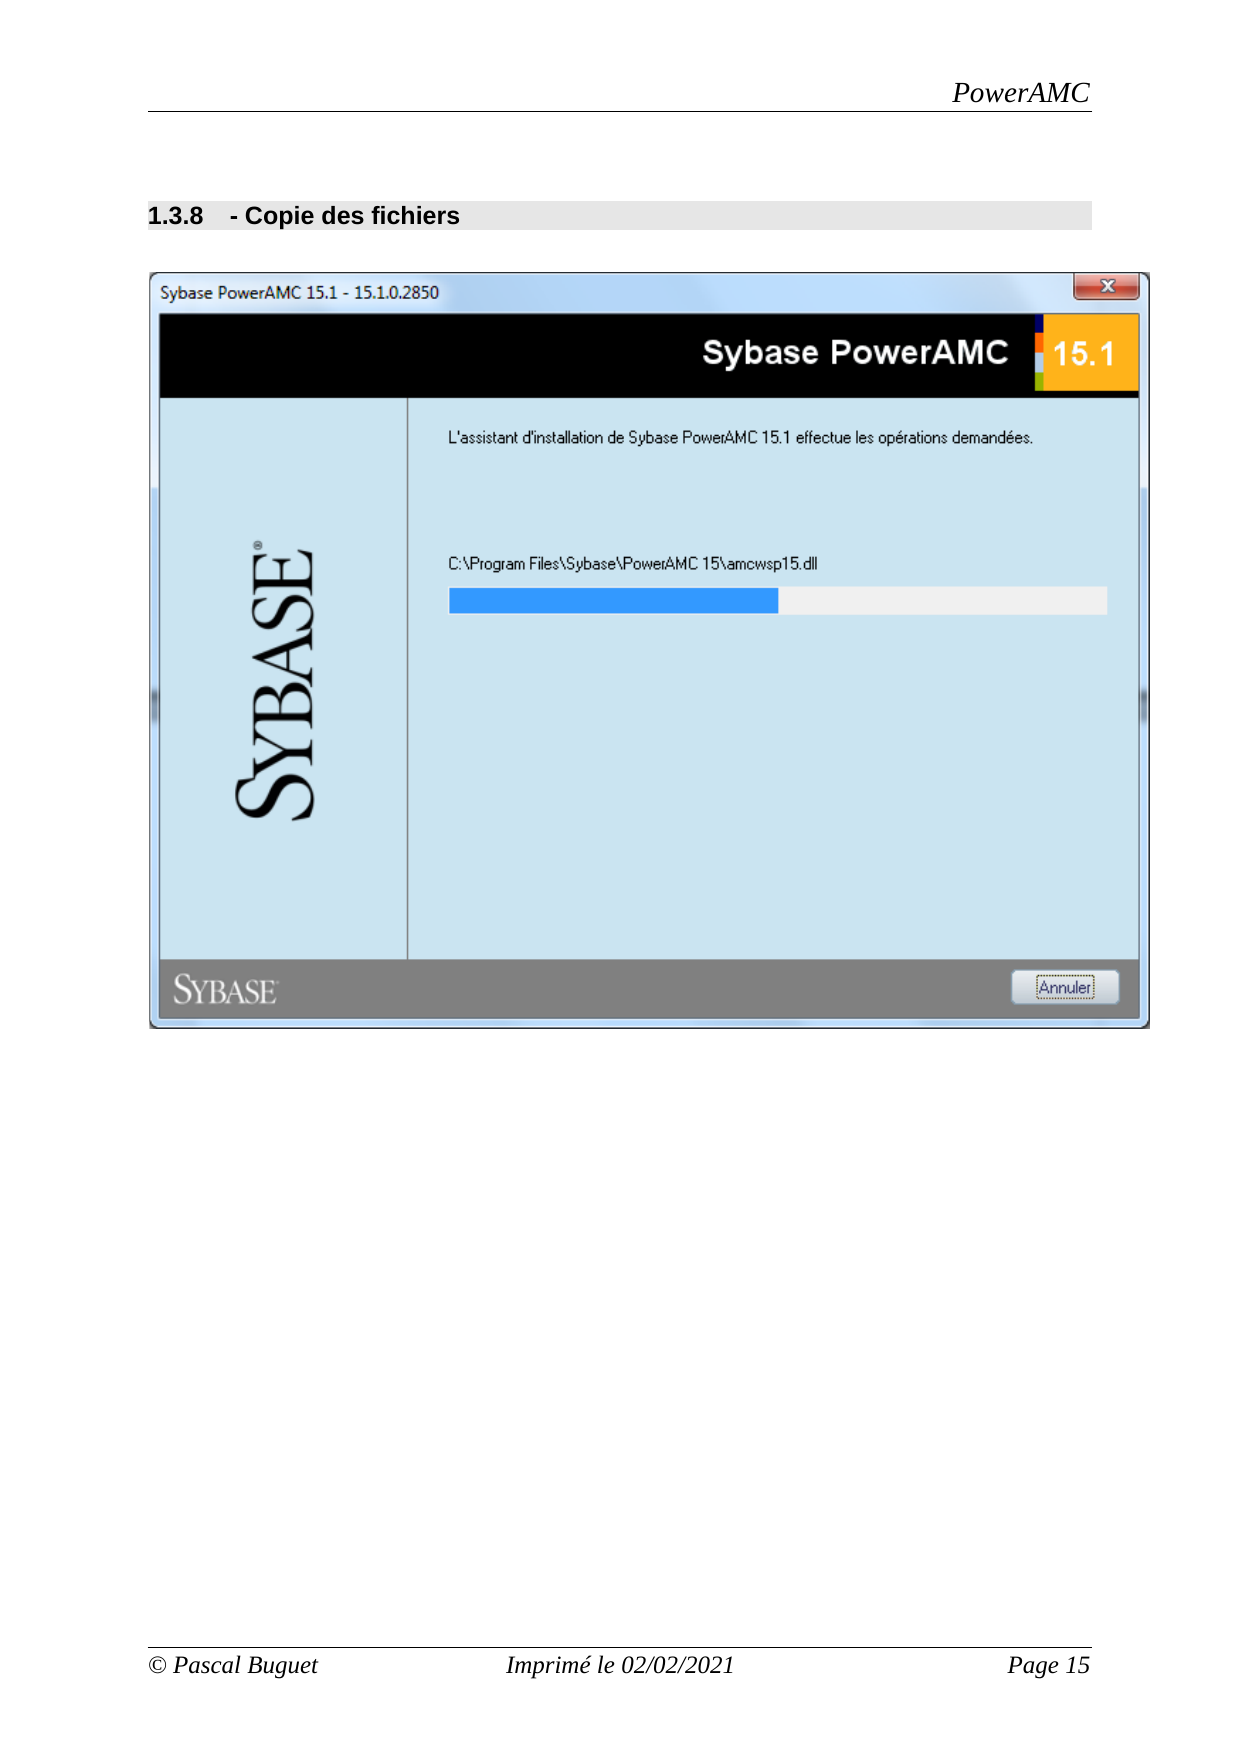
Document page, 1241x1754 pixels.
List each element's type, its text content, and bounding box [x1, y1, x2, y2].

subtitle - Copie des fichiers [148, 201, 1092, 230]
picture [149, 272, 1150, 1029]
